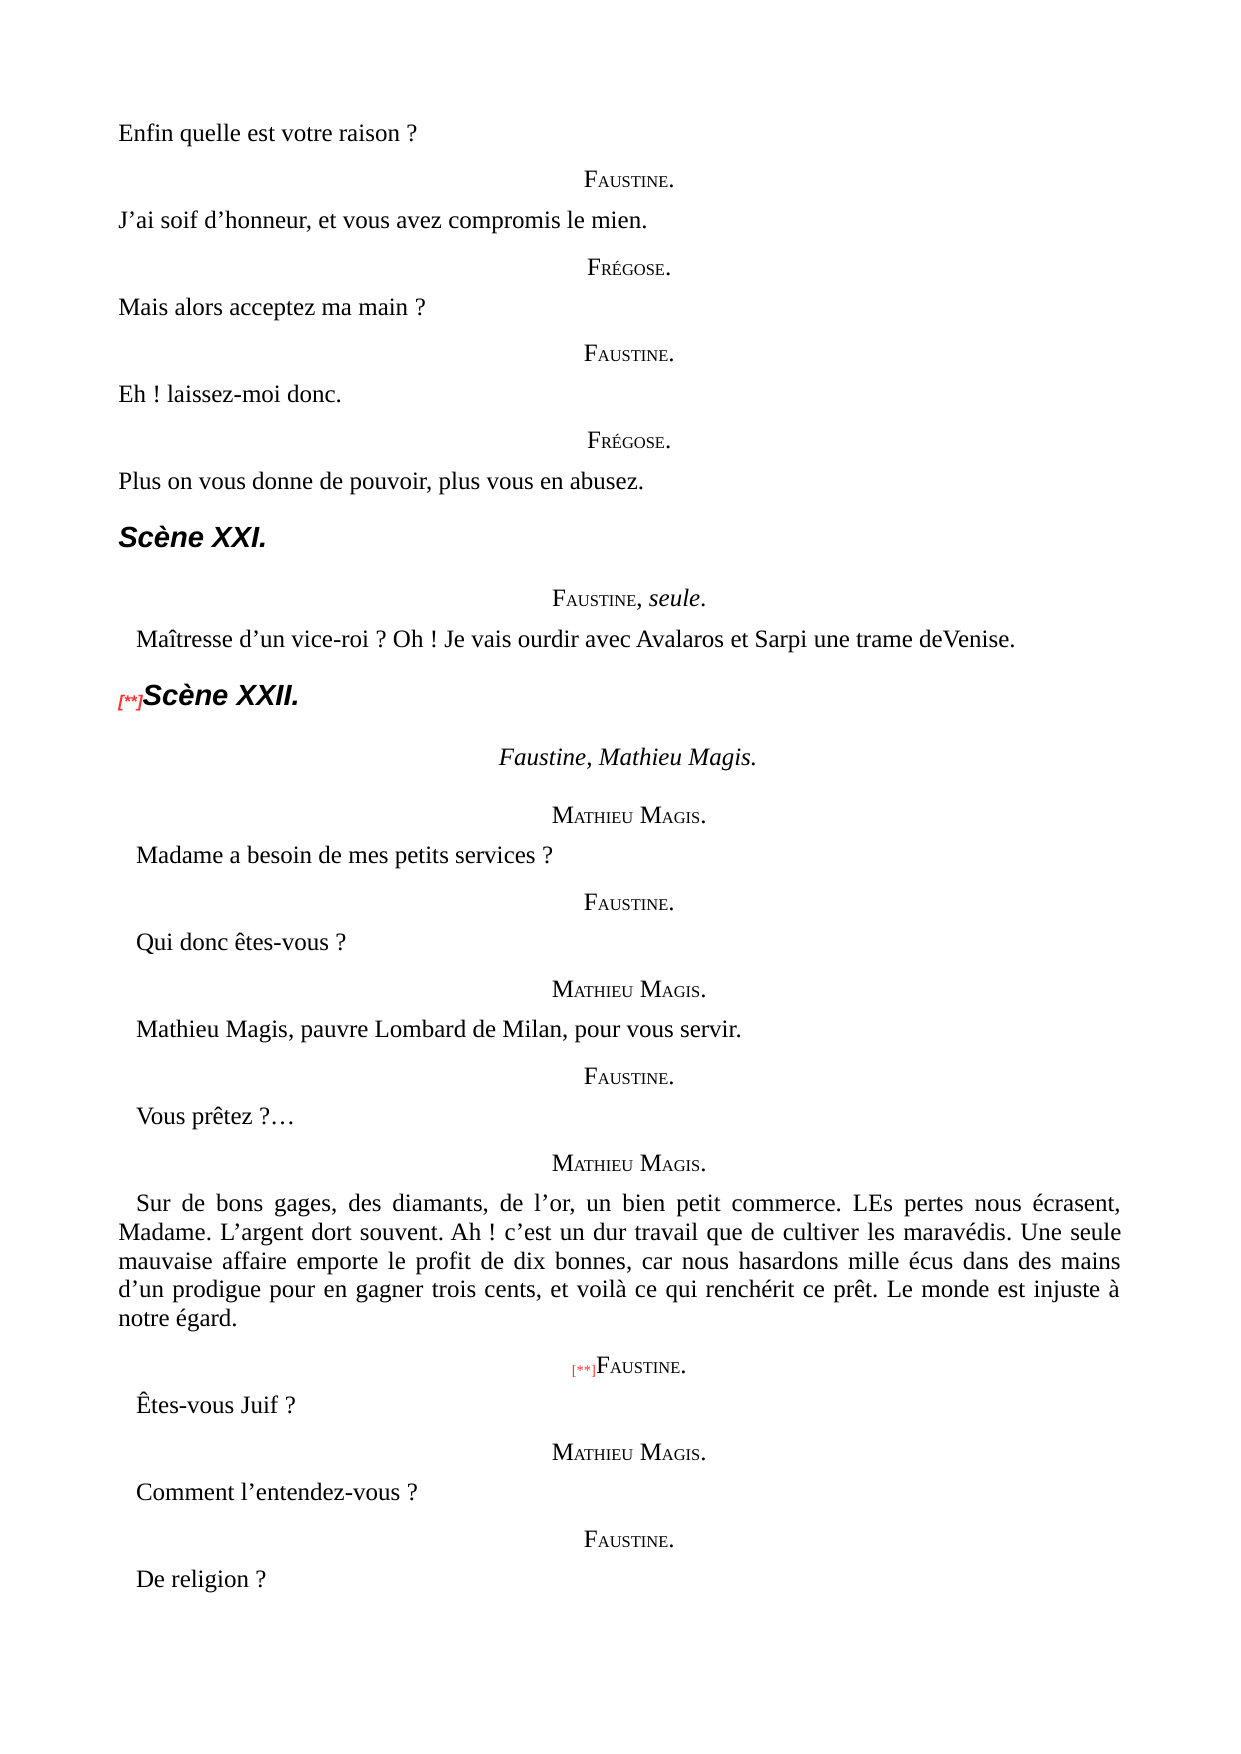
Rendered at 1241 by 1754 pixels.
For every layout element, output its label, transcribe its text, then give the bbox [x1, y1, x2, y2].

text Mais alors acceptez ma main ? [118, 292, 1122, 321]
text Faustine. [118, 1524, 1122, 1552]
text Mathieu Magis. [118, 974, 1122, 1002]
subtitle Scène XXI. [118, 520, 1122, 553]
text Frégose. [118, 426, 1122, 454]
text Faustine. [118, 887, 1122, 916]
text Frégose. [118, 252, 1122, 280]
text Vous prêtez ?… [118, 1101, 1122, 1130]
text Mathieu Magis. [118, 800, 1122, 828]
text Mathieu Magis. [118, 1437, 1122, 1465]
subtitle [**]Scène XXII. [118, 678, 1122, 711]
text Comment l’entendez-vous ? [118, 1477, 1122, 1506]
text Maîtresse d’un vice-roi ? Oh ! Je vais ourdir avec Avalaros et Sarpi une trame deVenise. [118, 624, 1122, 653]
text Faustine. [118, 338, 1122, 367]
text J’ai soif d’honneur, et vous avez compromis le mien. [118, 205, 1122, 234]
text Faustine. [118, 164, 1122, 193]
text Eh ! laissez-moi donc. [118, 379, 1122, 408]
text Êtes-vous Juif ? [118, 1390, 1122, 1419]
text Mathieu Magis. [118, 1148, 1122, 1176]
text Faustine, Mathieu Magis. [118, 742, 1122, 770]
text Faustine. [118, 1061, 1122, 1089]
text Mathieu Magis, pauvre Lombard de Milan, pour vous servir. [118, 1014, 1122, 1043]
text Qui donc êtes-vous ? [118, 927, 1122, 956]
text Enfin quelle est votre raison ? [118, 118, 1122, 147]
text Faustine, seule. [118, 583, 1122, 612]
text Plus on vous donne de pouvoir, plus vous en abusez. [118, 466, 1122, 495]
text De religion ? [118, 1564, 1122, 1593]
text Sur de bons gages, des diamants, de l’or, un bien petit commerce. LEs pertes nous écrasent, Madame. L’argent dort souvent. Ah ! c’est un dur travail que de cultiver les maravédis. Une seule mauvaise affaire emporte le profit de dix bonnes, car nous hasardons mille écus dans des mains d’un prodigue pour en gagner trois cents, et voilà ce qui renchérit ce prêt. Le monde est injuste à notre égard. [118, 1188, 1122, 1332]
text Madame a besoin de mes petits services ? [118, 840, 1122, 869]
text [**]Faustine. [118, 1350, 1122, 1378]
